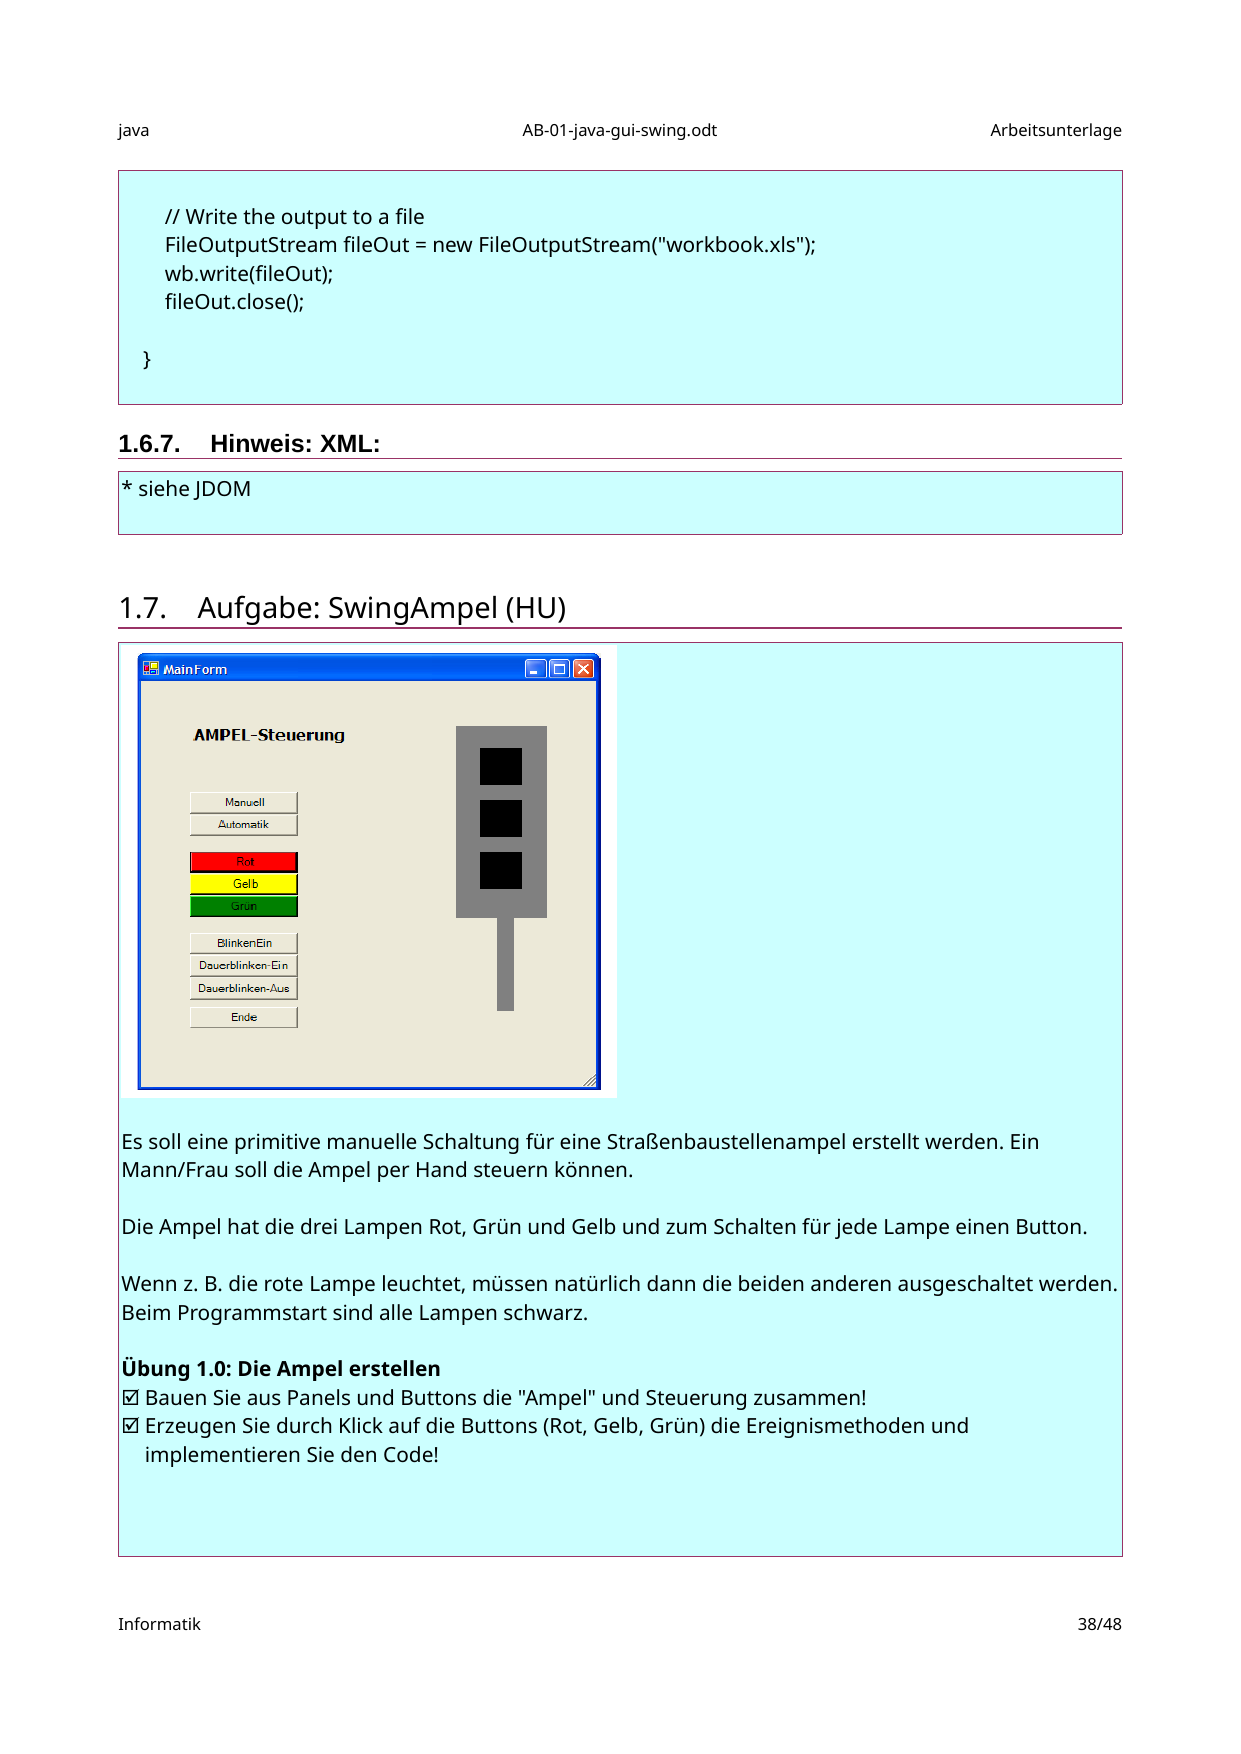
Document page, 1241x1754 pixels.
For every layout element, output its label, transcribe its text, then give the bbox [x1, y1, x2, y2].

text } [119, 341, 1122, 369]
text wb.write(fileOut); [119, 256, 1122, 284]
text Es soll eine primitive manuelle Schaltung für eine Straßenbaustellenampel erstellt werden. Ein Mann/Frau soll die Ampel per Hand steuern können. Die Ampel hat die drei Lampen Rot, Grün und Gelb und zum Schalten für jede Lampe einen Button. Wenn z. B. die rote Lampe leuchtet, müssen natürlich dann die beiden anderen ausgeschaltet werden. [119, 1124, 1122, 1294]
text fileOut.close(); [119, 284, 1122, 312]
picture [137, 653, 601, 1090]
text Beim Programmstart sind alle Lampen schwarz. [119, 1294, 1122, 1351]
text * siehe JDOM [119, 472, 1122, 499]
text Übung 1.0: Die Ampel erstellen [119, 1351, 1122, 1380]
text FileOutputStream fileOut = new FileOutputStream("workbook.xls"); [119, 227, 1122, 256]
list Erzeugen Sie durch Klick auf die Buttons (Rot, Gelb, Grün) die Ereignismethoden und implementieren Sie den Code! [119, 1408, 1122, 1465]
subtitle Hinweis: XML: [118, 429, 1122, 458]
subtitle Aufgabe: SwingAmpel (HU) [118, 587, 1122, 627]
text // Write the output to a file [119, 199, 1122, 227]
list Bauen Sie aus Panels und Buttons die "Ampel" und Steuerung zusammen! [119, 1380, 1122, 1408]
